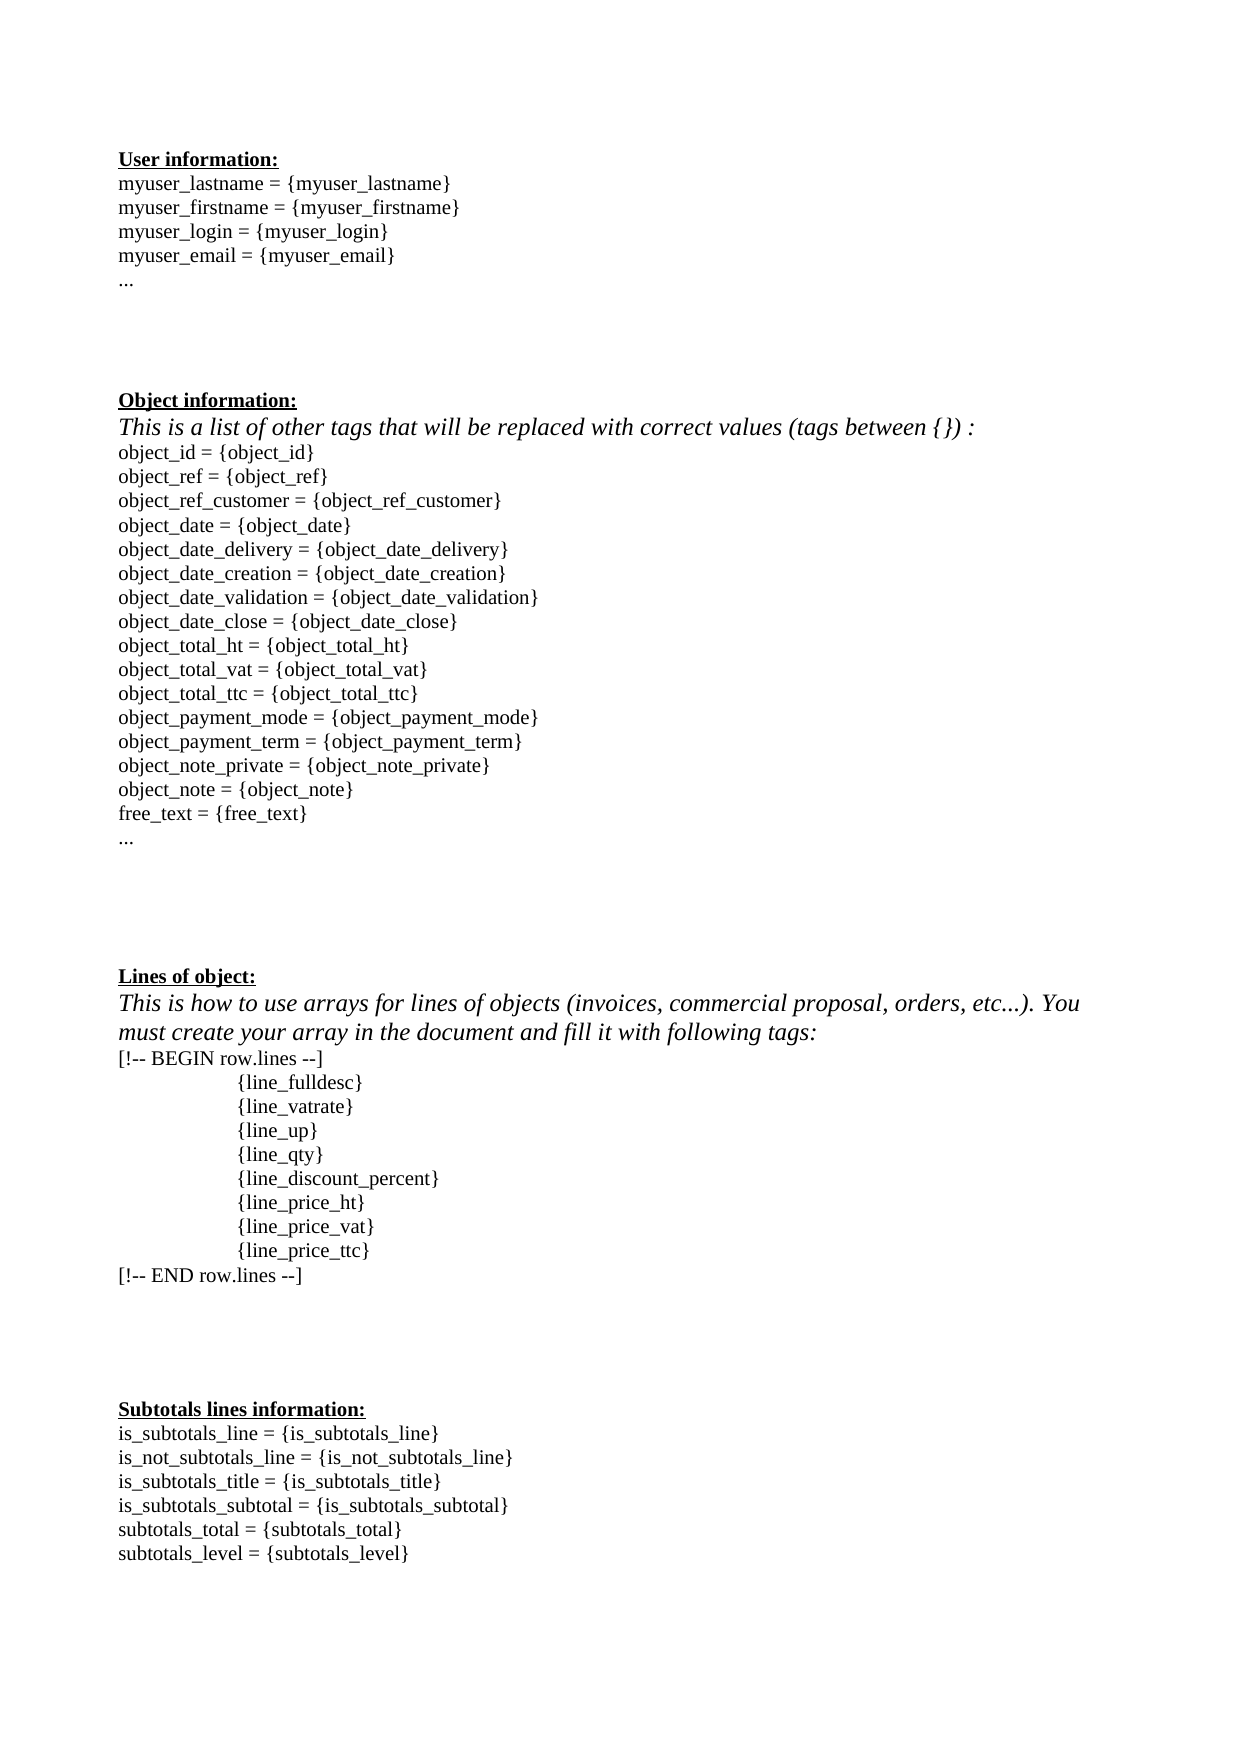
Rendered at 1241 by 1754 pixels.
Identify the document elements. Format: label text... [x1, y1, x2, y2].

text object_date_validation = {object_date_validation} [118, 585, 1122, 609]
text Object information: [118, 387, 1122, 412]
text {line_price_ht} [118, 1190, 1122, 1214]
text object_note = {object_note} [118, 777, 1122, 801]
text object_date = {object_date} [118, 512, 1122, 537]
text myuser_login = {myuser_login} [118, 219, 1122, 243]
text object_payment_mode = {object_payment_mode} [118, 705, 1122, 729]
text ... [118, 825, 1122, 849]
text {line_discount_percent} [118, 1166, 1122, 1190]
text subtotals_level = {subtotals_level} [118, 1541, 1122, 1565]
text object_note_private = {object_note_private} [118, 753, 1122, 777]
text myuser_firstname = {myuser_firstname} [118, 195, 1122, 219]
text object_ref = {object_ref} [118, 464, 1122, 488]
text User information: [118, 147, 1122, 171]
text is_not_subtotals_line = {is_not_subtotals_line} [118, 1445, 1122, 1469]
text Subtotals lines information: [118, 1397, 1122, 1421]
text {line_fulldesc} [118, 1070, 1122, 1094]
text is_subtotals_line = {is_subtotals_line} [118, 1421, 1122, 1445]
text object_total_vat = {object_total_vat} [118, 657, 1122, 681]
text {line_vatrate} [118, 1094, 1122, 1118]
text object_date_delivery = {object_date_delivery} [118, 537, 1122, 561]
text object_total_ht = {object_total_ht} [118, 633, 1122, 657]
text object_ref_customer = {object_ref_customer} [118, 488, 1122, 512]
text [!-- BEGIN row.lines --] [118, 1046, 1122, 1070]
text object_id = {object_id} [118, 440, 1122, 464]
text object_total_ttc = {object_total_ttc} [118, 681, 1122, 705]
text free_text = {free_text} [118, 801, 1122, 825]
text [!-- END row.lines --] [118, 1262, 1122, 1287]
text subtotals_total = {subtotals_total} [118, 1517, 1122, 1541]
text myuser_lastname = {myuser_lastname} [118, 171, 1122, 195]
text {line_up} [118, 1118, 1122, 1142]
text {line_qty} [118, 1142, 1122, 1166]
text This is a list of other tags that will be replaced with correct values (tags between {}) : [118, 412, 1122, 440]
text is_subtotals_title = {is_subtotals_title} [118, 1469, 1122, 1493]
text Lines of object: [118, 964, 1122, 988]
text {line_price_ttc} [118, 1238, 1122, 1262]
text object_date_creation = {object_date_creation} [118, 561, 1122, 585]
text This is how to use arrays for lines of objects (invoices, commercial proposal, orders, etc...). You must create your array in the document and fill it with following tags: [118, 988, 1122, 1046]
text {line_price_vat} [118, 1214, 1122, 1238]
text ... [118, 267, 1122, 291]
text is_subtotals_subtotal = {is_subtotals_subtotal} [118, 1493, 1122, 1517]
text myuser_email = {myuser_email} [118, 243, 1122, 267]
text object_payment_term = {object_payment_term} [118, 729, 1122, 753]
text object_date_close = {object_date_close} [118, 609, 1122, 633]
